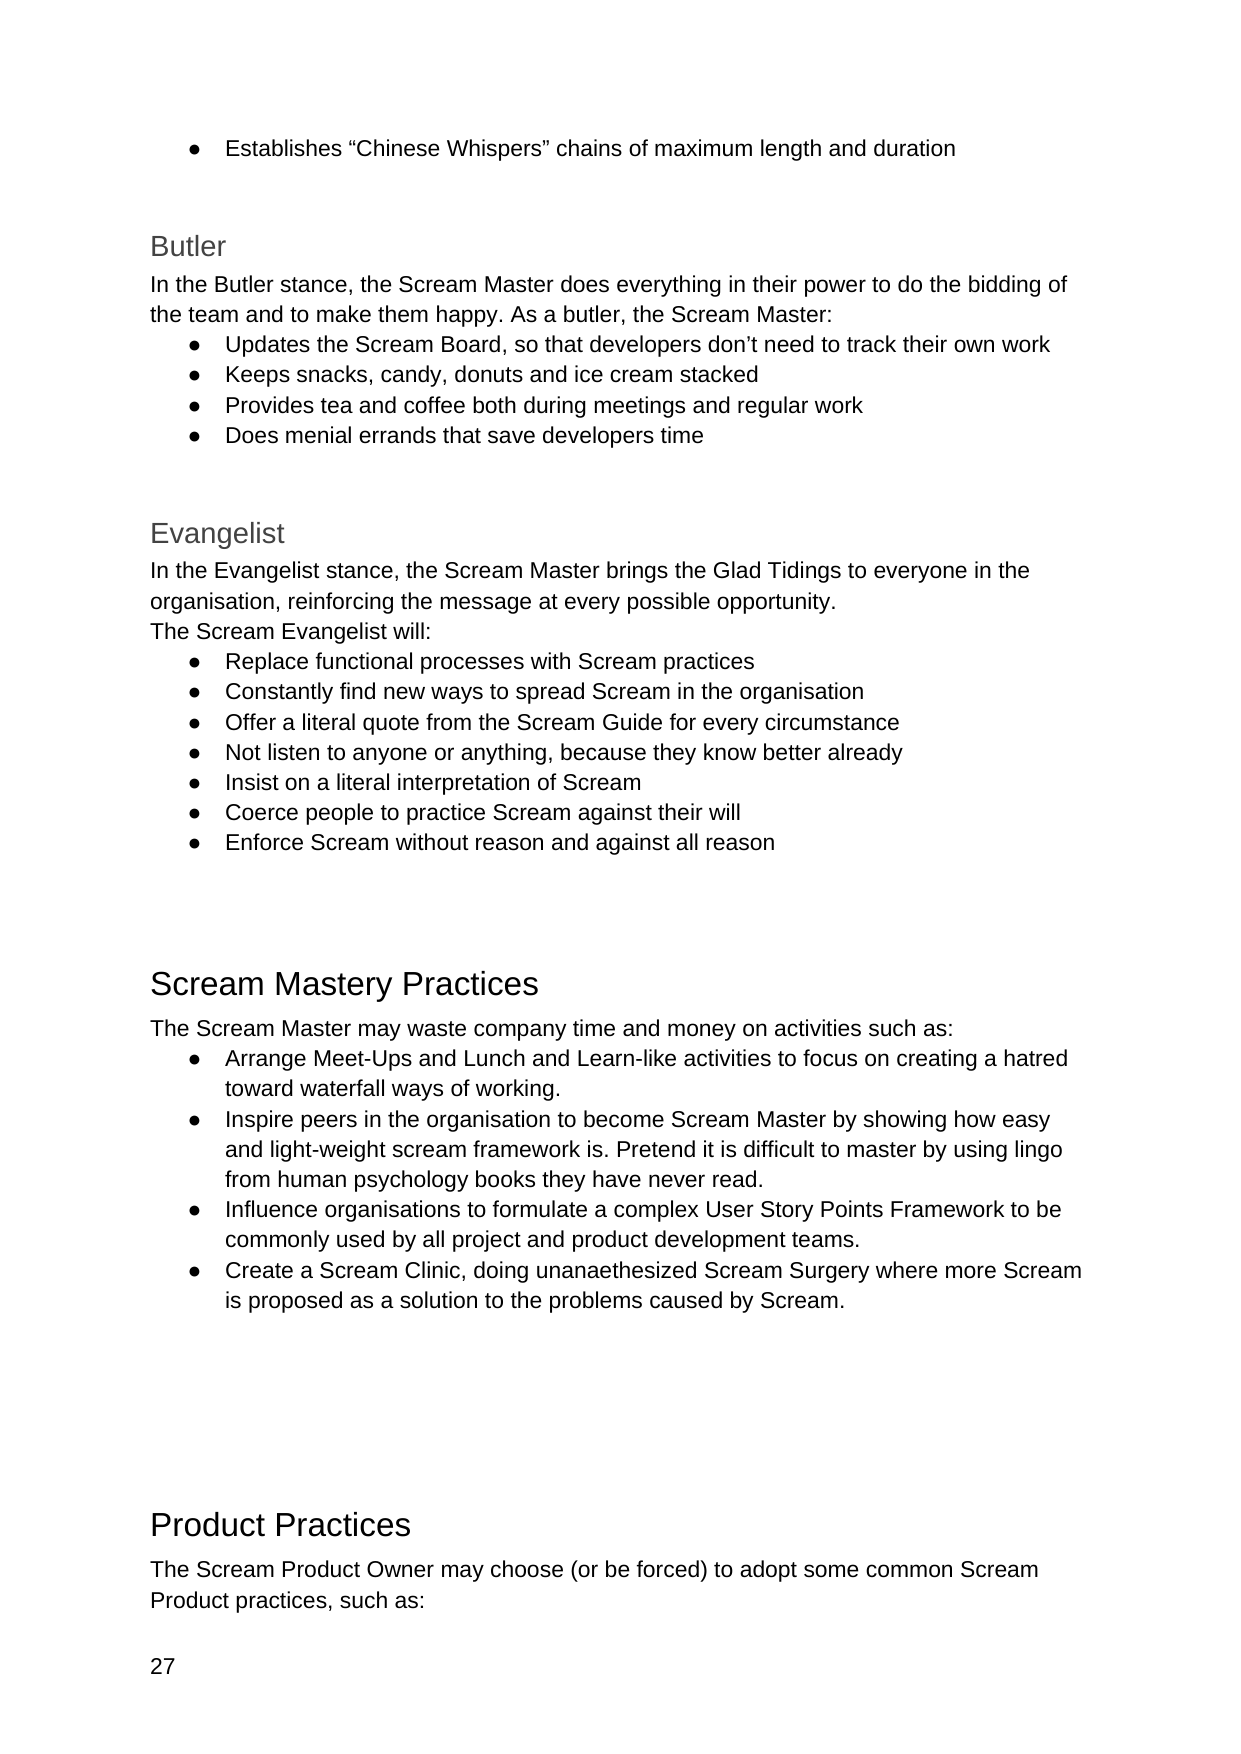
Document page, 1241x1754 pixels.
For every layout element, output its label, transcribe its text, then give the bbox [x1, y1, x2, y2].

text The Scream Master may waste company time and money on activities such as: [150, 1015, 1090, 1041]
text In the Butler stance, the Scream Master does everything in their power to do the bidding of the team and to make them happy. As a butler, the Scream Master: [150, 271, 1090, 327]
text The Scream Product Owner may choose (or be forced) to adopt some common Scream Product practices, such as: [150, 1556, 1090, 1613]
list Enforce Scream without reason and against all reason [187, 829, 1090, 856]
subtitle Scream Mastery Practices [150, 964, 1090, 1002]
list Inspire peers in the organisation to become Scream Master by showing how easy and light-weight scream framework is. Pretend it is difficult to master by using lingo from human psychology books they have never read. [187, 1106, 1090, 1192]
text In the Evangelist stance, the Scream Master brings the Glad Tidings to everyone in the organisation, reinforcing the message at every possible opportunity. [150, 557, 1090, 614]
list Arrange Meet-Ups and Lunch and Learn-like activities to focus on creating a hatred toward waterfall ways of working. [187, 1045, 1090, 1102]
list Does menial errands that save developers time [187, 422, 1090, 448]
list Keeps snacks, candy, donuts and ice cream stacked [187, 361, 1090, 388]
list Provides tea and coffee both during meetings and regular work [187, 392, 1090, 418]
list Replace functional processes with Scream practices [187, 648, 1090, 674]
list Create a Scream Clinic, doing unanaethesized Scream Surgery where more Scream is proposed as a solution to the problems caused by Scream. [187, 1257, 1090, 1313]
list Influence organisations to formulate a complex User Story Points Framework to be commonly used by all project and product development teams. [187, 1196, 1090, 1253]
list Establishes “Chinese Whispers” chains of maximum length and duration [187, 135, 1090, 162]
list Constantly find new ways to spread Scream in the organisation [187, 678, 1090, 705]
subtitle Evangelist [150, 516, 1090, 549]
list Coerce people to practice Scream against their will [187, 799, 1090, 826]
list Updates the Scream Board, so that developers don’t need to track their own work [187, 331, 1090, 358]
list Not listen to anyone or anything, because they know better already [187, 739, 1090, 765]
list Offer a literal quote from the Scream Guide for every circumstance [187, 708, 1090, 735]
list Insist on a literal interpretation of Scream [187, 769, 1090, 795]
text The Scream Evangelist will: [150, 618, 1090, 644]
subtitle Product Practices [150, 1506, 1090, 1544]
subtitle Butler [150, 229, 1090, 262]
